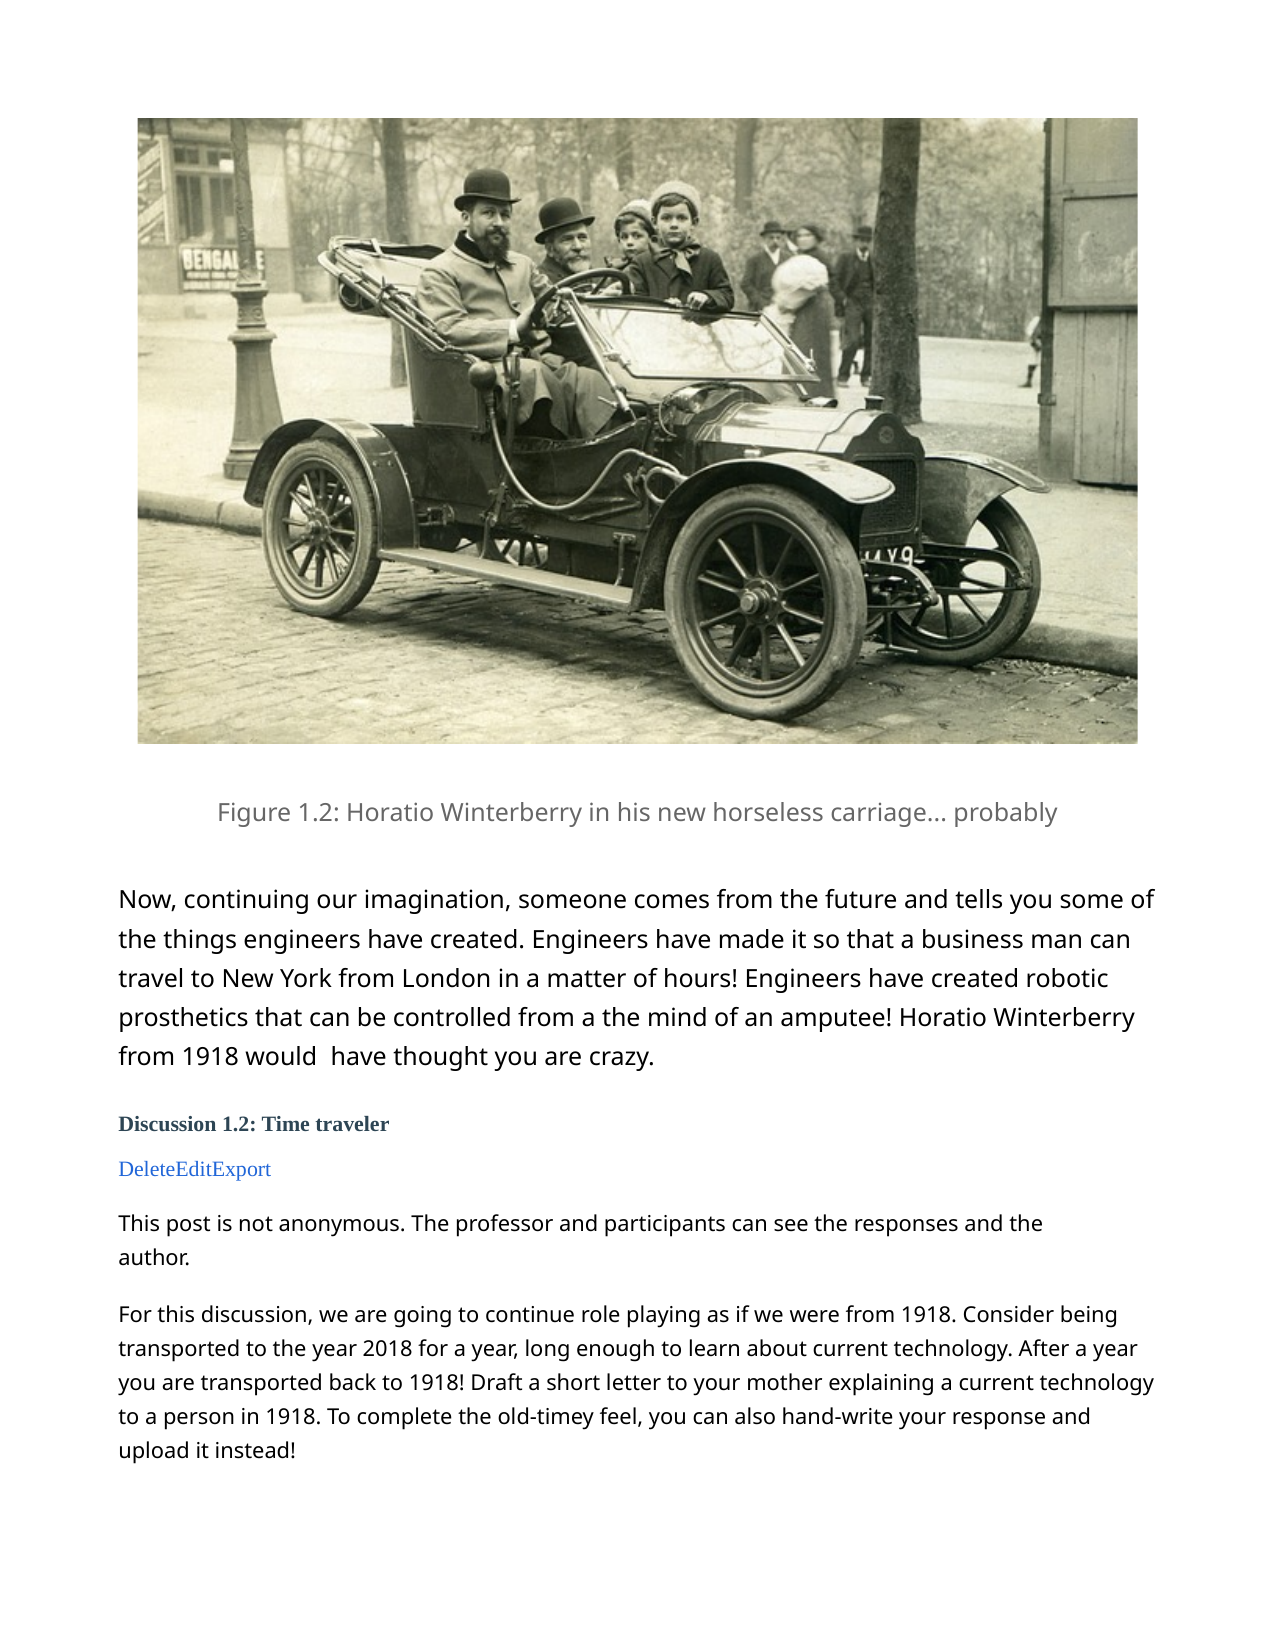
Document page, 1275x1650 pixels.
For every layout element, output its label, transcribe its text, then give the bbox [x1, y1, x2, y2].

text This post is not anonymous. The professor and participants can see the responses and the author. [118, 1208, 1157, 1272]
text Figure 1.2: Horatio Winterberry in his new horseless carriage... probably [118, 794, 1157, 828]
picture [137, 118, 1138, 744]
text For this discussion, we are going to continue role playing as if we were from 1918. Consider being transported to the year 2018 for a year, long enough to learn about current technology. After a year you are transported back to 1918! Draft a short letter to your mother explaining a current technology to a person in 1918. To complete the old-timey feel, you can also hand-write your response and upload it instead! [118, 1299, 1157, 1465]
picture [1125, 1207, 1157, 1240]
text DeleteEditExport [118, 1156, 1157, 1181]
text Discussion 1.2: Time traveler [118, 1111, 1141, 1136]
text Now, continuing our imagination, someone comes from the future and tells you some of the things engineers have created. Engineers have made it so that a business man can travel to New York from London in a matter of hours! Engineers have created robotic prosthetics that can be controlled from a the mind of an amputee! Horatio Winterberry from 1918 would have thought you are crazy. [118, 882, 1157, 1073]
